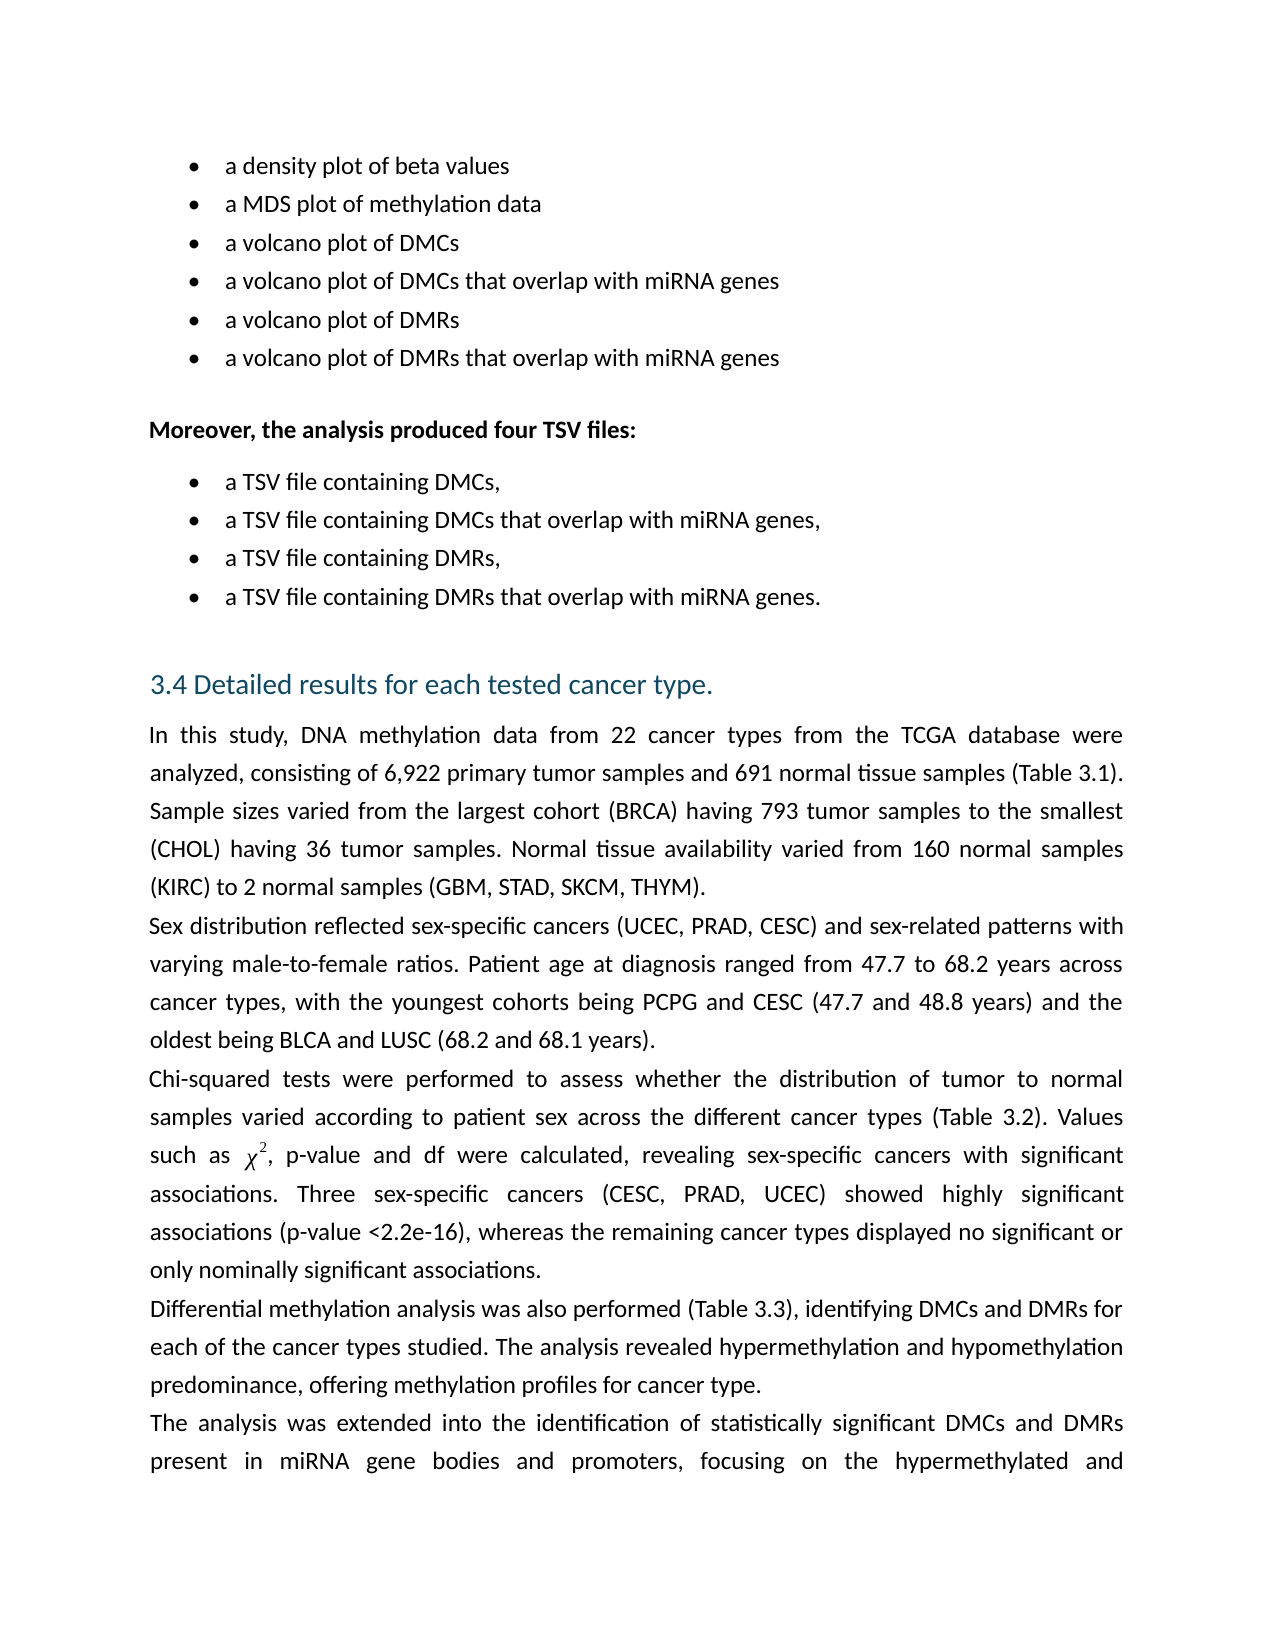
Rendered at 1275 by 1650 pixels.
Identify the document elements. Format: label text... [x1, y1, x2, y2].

text Sex distribution reflected sex-specific cancers (UCEC, PRAD, CESC) and sex-related patterns with varying male-to-female ratios. Patient age at diagnosis ranged from 47.7 to 68.2 years across cancer types, with the youngest cohorts being PCPG and CESC (47.7 and 48.8 years) and the oldest being BLCA and LUSC (68.2 and 68.1 years). [148, 910, 1125, 1055]
list a volcano plot of DMRs [151, 304, 1125, 334]
list a volcano plot of DMRs that overlap with miRNA genes [151, 342, 1125, 373]
list a volcano plot of DMCs that overlap with miRNA genes [151, 265, 1125, 296]
list a TSV file containing DMCs, [151, 466, 1125, 496]
text Differential methylation analysis was also performed (Table 3.3), identifying DMCs and DMRs for each of the cancer types studied. The analysis revealed hypermethylation and hypomethylation predominance, offering methylation profiles for cancer type. [150, 1293, 1125, 1399]
list a TSV file containing DMRs, [151, 542, 1125, 573]
list a TSV file containing DMRs that overlap with miRNA genes. [151, 581, 1125, 611]
text The analysis was extended into the identification of statistically significant DMCs and DMRs present in miRNA gene bodies and promoters, focusing on the hypermethylated and [150, 1407, 1125, 1476]
list a volcano plot of DMCs [151, 227, 1125, 257]
subtitle 3.4 Detailed results for each tested cancer type. [150, 666, 1125, 702]
text Chi-squared tests were performed to assess whether the distribution of tumor to normal samples varied according to patient sex across the different cancer types (Table 3.2). Values such as , p-value and df were calculated, revealing sex-specific cancers with significant associations. Three sex-specific cancers (CESC, PRAD, UCEC) showed highly significant associations (p-value <2.2e-16), whereas the remaining cancer types displayed no significant or only nominally significant associations. [148, 1063, 1125, 1285]
list a density plot of beta values [151, 150, 1125, 181]
list a TSV file containing DMCs that overlap with miRNA genes, [151, 504, 1125, 534]
text Moreover, the analysis produced four TSV files: [148, 414, 1125, 445]
list a MDS plot of methylation data [151, 188, 1125, 219]
text In this study, DNA methylation data from 22 cancer types from the TCGA database were analyzed, consisting of 6,922 primary tumor samples and 691 normal tissue samples (Table 3.1). Sample sizes varied from the largest cohort (BRCA) having 793 tumor samples to the smallest (CHOL) having 36 tumor samples. Normal tissue availability varied from 160 normal samples (KIRC) to 2 normal samples (GBM, STAD, SKCM, THYM). [148, 719, 1125, 902]
